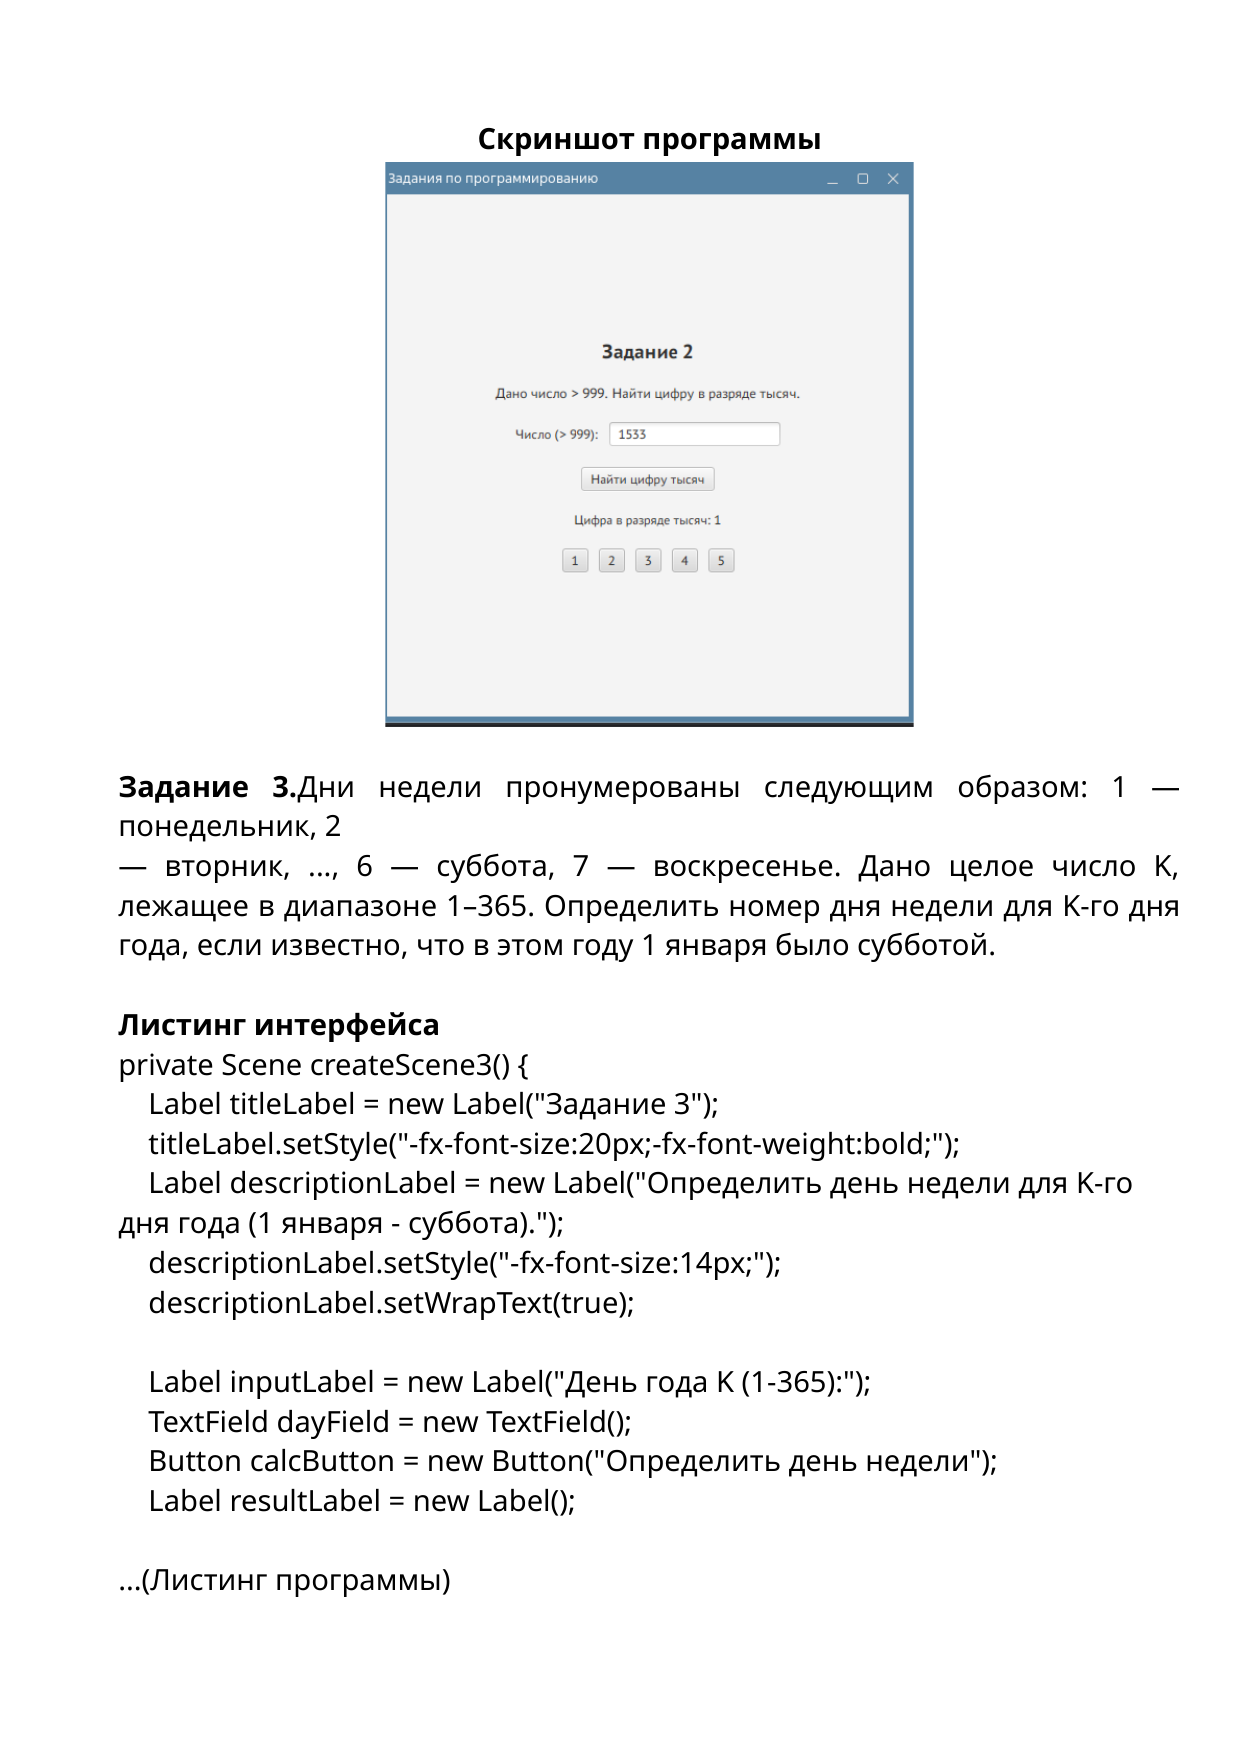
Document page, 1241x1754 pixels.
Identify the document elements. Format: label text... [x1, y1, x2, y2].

text — вторник, ..., 6 — суббота, 7 — воскресенье. Дано целое число K, лежащее в диапазоне 1–365. Определить номер дня недели для K-го дня года, если известно, что в этом году 1 января было субботой. [118, 845, 1181, 964]
text Скриншот программы [118, 118, 1181, 158]
text Задание 3.Дни недели пронумерованы следующим образом: 1 — понедельник, 2 [118, 766, 1181, 845]
text private Scene createScene3() { Label titleLabel = new Label("Задание 3"); titleLabel.setStyle("-fx-font-size:20px;-fx-font-weight:bold;"); Label descriptionLabel = new Label("Определить день недели для K-го дня года (1 января - суббота)."); descriptionLabel.setStyle("-fx-font-size:14px;"); descriptionLabel.setWrapText(true); Label inputLabel = new Label("День года K (1-365):"); TextField dayField = new TextField(); Button calcButton = new Button("Определить день недели"); Label resultLabel = new Label(); ...(Листинг программы) [118, 1044, 1181, 1599]
text Листинг интерфейса [118, 1004, 1181, 1044]
picture [385, 162, 914, 727]
